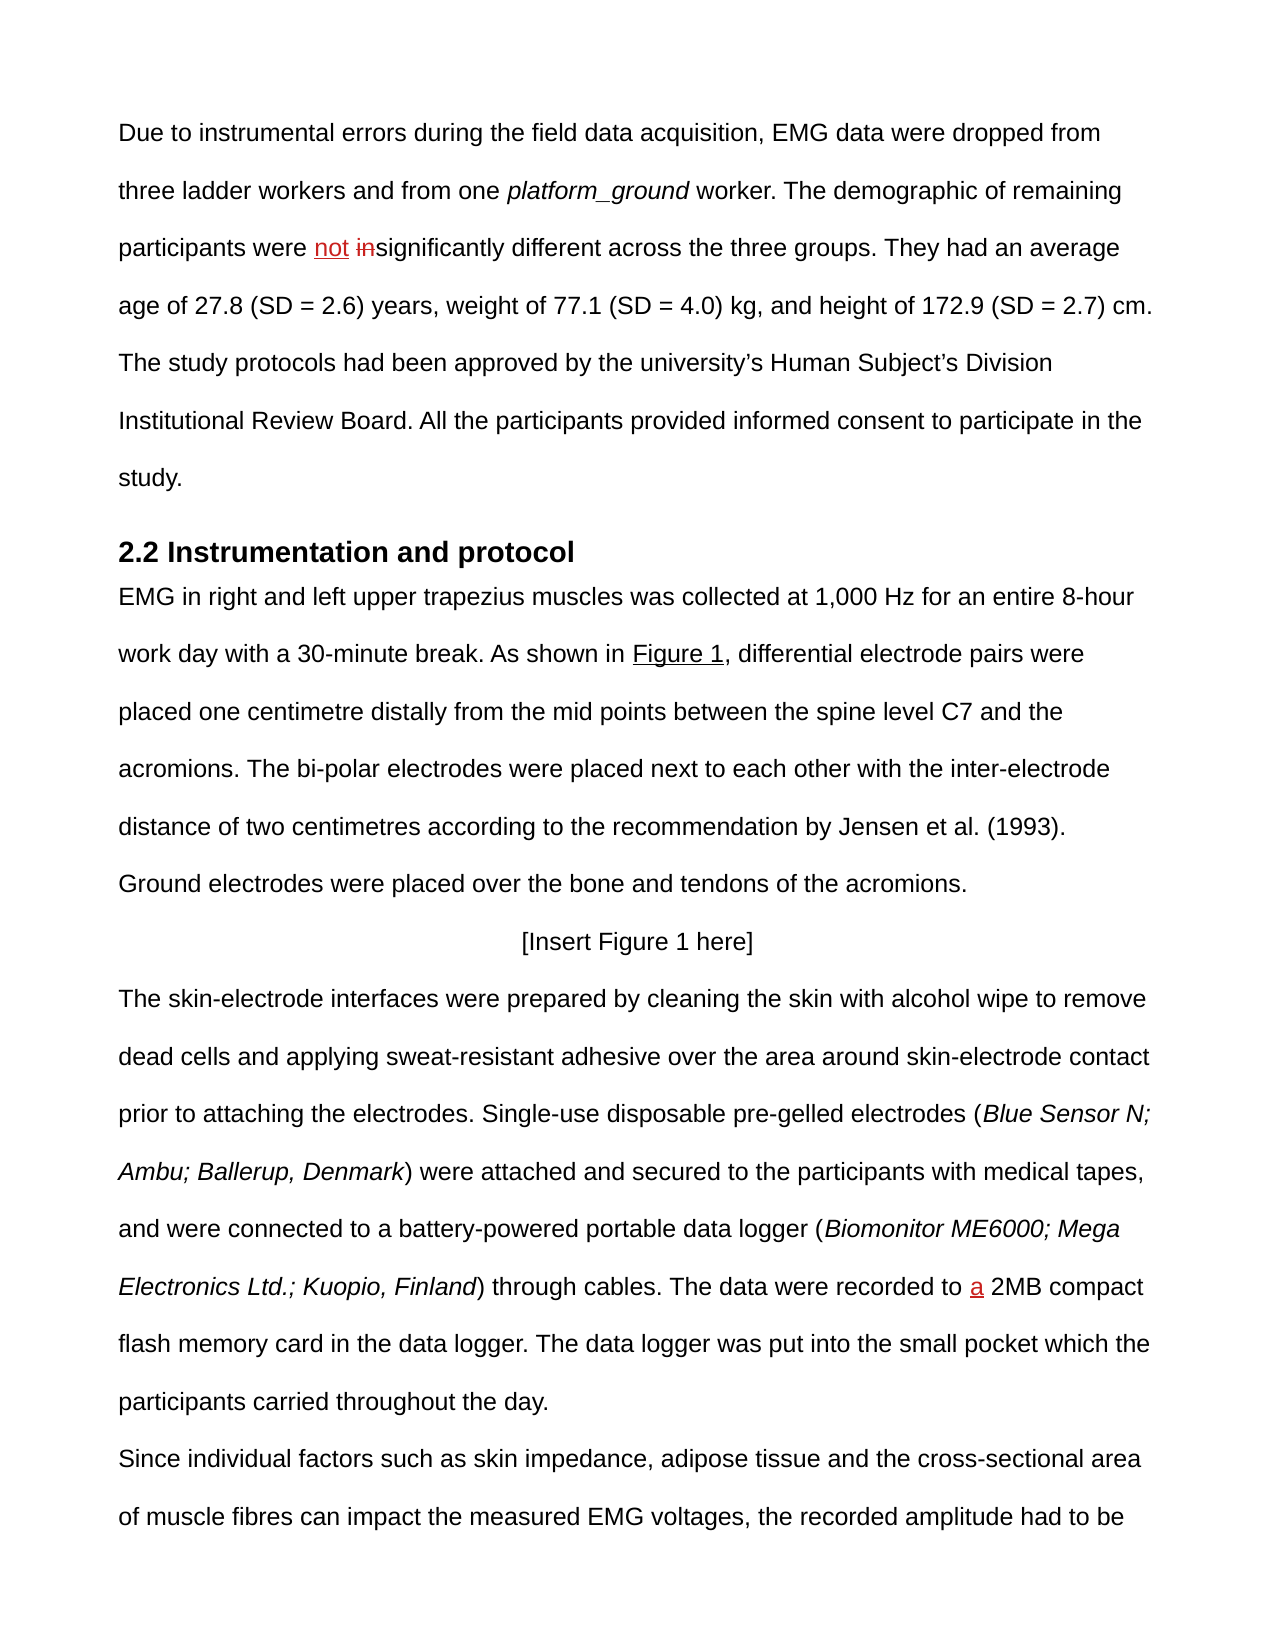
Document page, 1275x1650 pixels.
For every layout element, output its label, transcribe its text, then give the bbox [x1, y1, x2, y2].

text The skin-electrode interfaces were prepared by cleaning the skin with alcohol wipe to remove dead cells and applying sweat-resistant adhesive over the area around skin-electrode contact prior to attaching the electrodes. Single-use disposable pre-gelled electrodes (Blue Sensor N; Ambu; Ballerup, Denmark) were attached and secured to the participants with medical tapes, and were connected to a battery-powered portable data logger (Biomonitor ME6000; Mega Electronics Ltd.; Kuopio, Finland) through cables. The data were recorded to a 2MB compact flash memory card in the data logger. The data logger was put into the small pocket which the participants carried throughout the day. [118, 984, 1157, 1415]
subtitle 2.2 Instrumentation and protocol [118, 535, 1157, 569]
text [Insert Figure 1 here] [118, 926, 1157, 955]
text Since individual factors such as skin impedance, adipose tissue and the cross-sectional area of muscle fibres can impact the measured EMG voltages, the recorded amplitude had to be [118, 1444, 1157, 1530]
text Due to instrumental errors during the field data acquisition, EMG data were dropped from three ladder workers and from one platform_ground worker. The demographic of remaining participants were not insignificantly different across the three groups. They had an average age of 27.8 (SD = 2.6) years, weight of 77.1 (SD = 4.0) kg, and height of 172.9 (SD = 2.7) cm. The study protocols had been approved by the university’s Human Subject’s Division Institutional Review Board. All the participants provided informed consent to participate in the study. [118, 118, 1157, 492]
text EMG in right and left upper trapezius muscles was collected at 1,000 Hz for an entire 8-hour work day with a 30-minute break. As shown in Figure 1, differential electrode pairs were placed one centimetre distally from the mid points between the spine level C7 and the acromions. The bi-polar electrodes were placed next to each other with the inter-electrode distance of two centimetres according to the recommendation by Jensen et al. (1993). Ground electrodes were placed over the bone and tendons of the acromions. [118, 581, 1157, 898]
